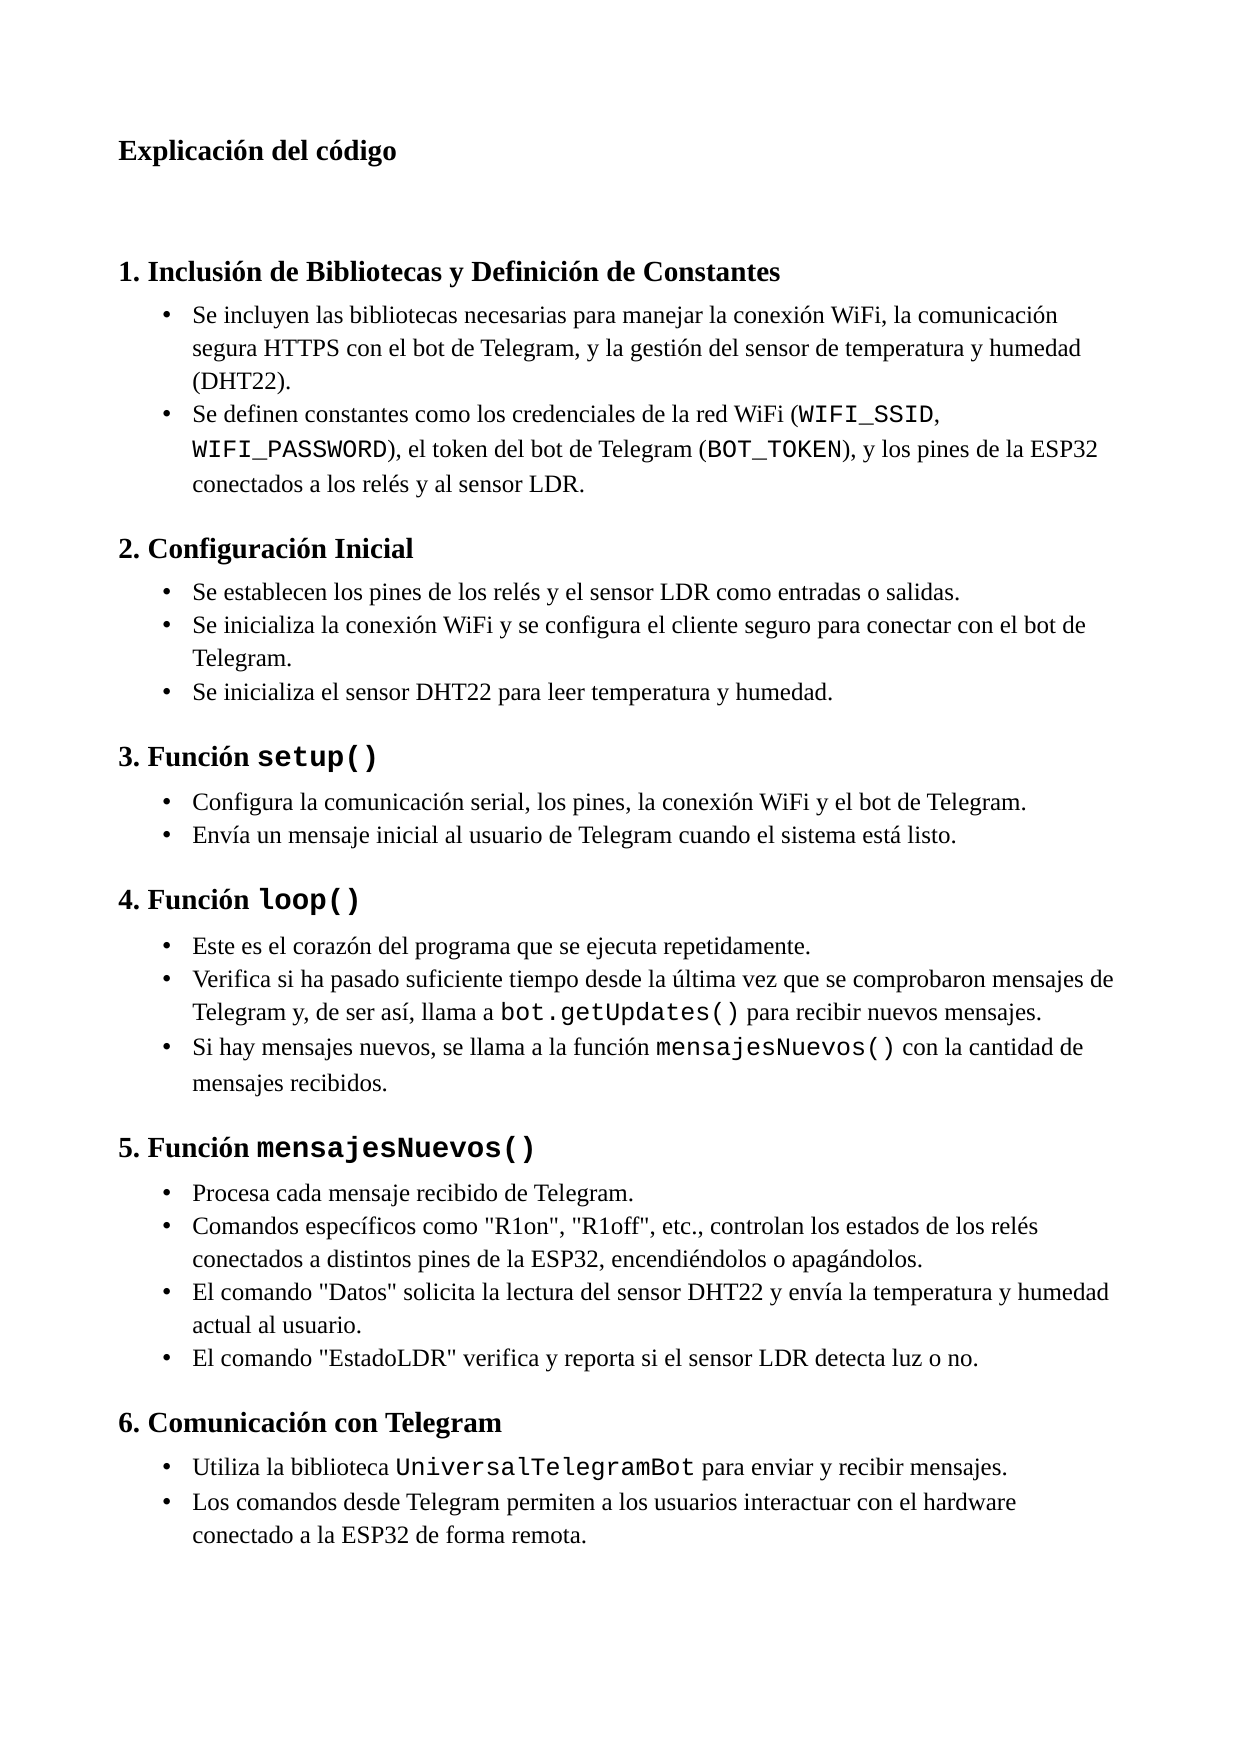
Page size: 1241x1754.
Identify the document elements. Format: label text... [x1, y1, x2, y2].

list Verifica si ha pasado suficiente tiempo desde la última vez que se comprobaron mensajes de Telegram y, de ser así, llama a bot.getUpdates() para recibir nuevos mensajes. [162, 964, 1122, 1028]
list Se establecen los pines de los relés y el sensor LDR como entradas o salidas. [162, 577, 1122, 606]
subtitle 5. Función mensajesNuevos() [118, 1130, 1122, 1166]
list Se incluyen las bibliotecas necesarias para manejar la conexión WiFi, la comunicación segura HTTPS con el bot de Telegram, y la gestión del sensor de temperatura y humedad (DHT22). [162, 300, 1122, 395]
list El comando "Datos" solicita la lectura del sensor DHT22 y envía la temperatura y humedad actual al usuario. [162, 1277, 1122, 1339]
subtitle 6. Comunicación con Telegram [118, 1406, 1122, 1439]
list Comandos específicos como "R1on", "R1off", etc., controlan los estados de los relés conectados a distintos pines de la ESP32, encendiéndolos o apagándolos. [162, 1211, 1122, 1273]
list Procesa cada mensaje recibido de Telegram. [162, 1178, 1122, 1207]
list Si hay mensajes nuevos, se llama a la función mensajesNuevos() con la cantidad de mensajes recibidos. [162, 1032, 1122, 1096]
list Se inicializa el sensor DHT22 para leer temperatura y humedad. [162, 677, 1122, 705]
list Configura la comunicación serial, los pines, la conexión WiFi y el bot de Telegram. [162, 787, 1122, 816]
list Este es el corazón del programa que se ejecuta repetidamente. [162, 931, 1122, 960]
list Envía un mensaje inicial al usuario de Telegram cuando el sistema está listo. [162, 820, 1122, 849]
subtitle 3. Función setup() [118, 739, 1122, 775]
subtitle 4. Función loop() [118, 882, 1122, 918]
subtitle 1. Inclusión de Bibliotecas y Definición de Constantes [118, 254, 1122, 287]
list El comando "EstadoLDR" verifica y reporta si el sensor LDR detecta luz o no. [162, 1343, 1122, 1372]
subtitle Explicación del código [118, 133, 1122, 166]
list Los comandos desde Telegram permiten a los usuarios interactuar con el hardware conectado a la ESP32 de forma remota. [162, 1487, 1122, 1549]
list Se definen constantes como los credenciales de la red WiFi (WIFI_SSID, WIFI_PASSWORD), el token del bot de Telegram (BOT_TOKEN), y los pines de la ESP32 conectados a los relés y al sensor LDR. [162, 399, 1122, 498]
list Utiliza la biblioteca UniversalTelegramBot para enviar y recibir mensajes. [162, 1452, 1122, 1482]
subtitle 2. Configuración Inicial [118, 531, 1122, 565]
list Se inicializa la conexión WiFi y se configura el cliente seguro para conectar con el bot de Telegram. [162, 611, 1122, 672]
